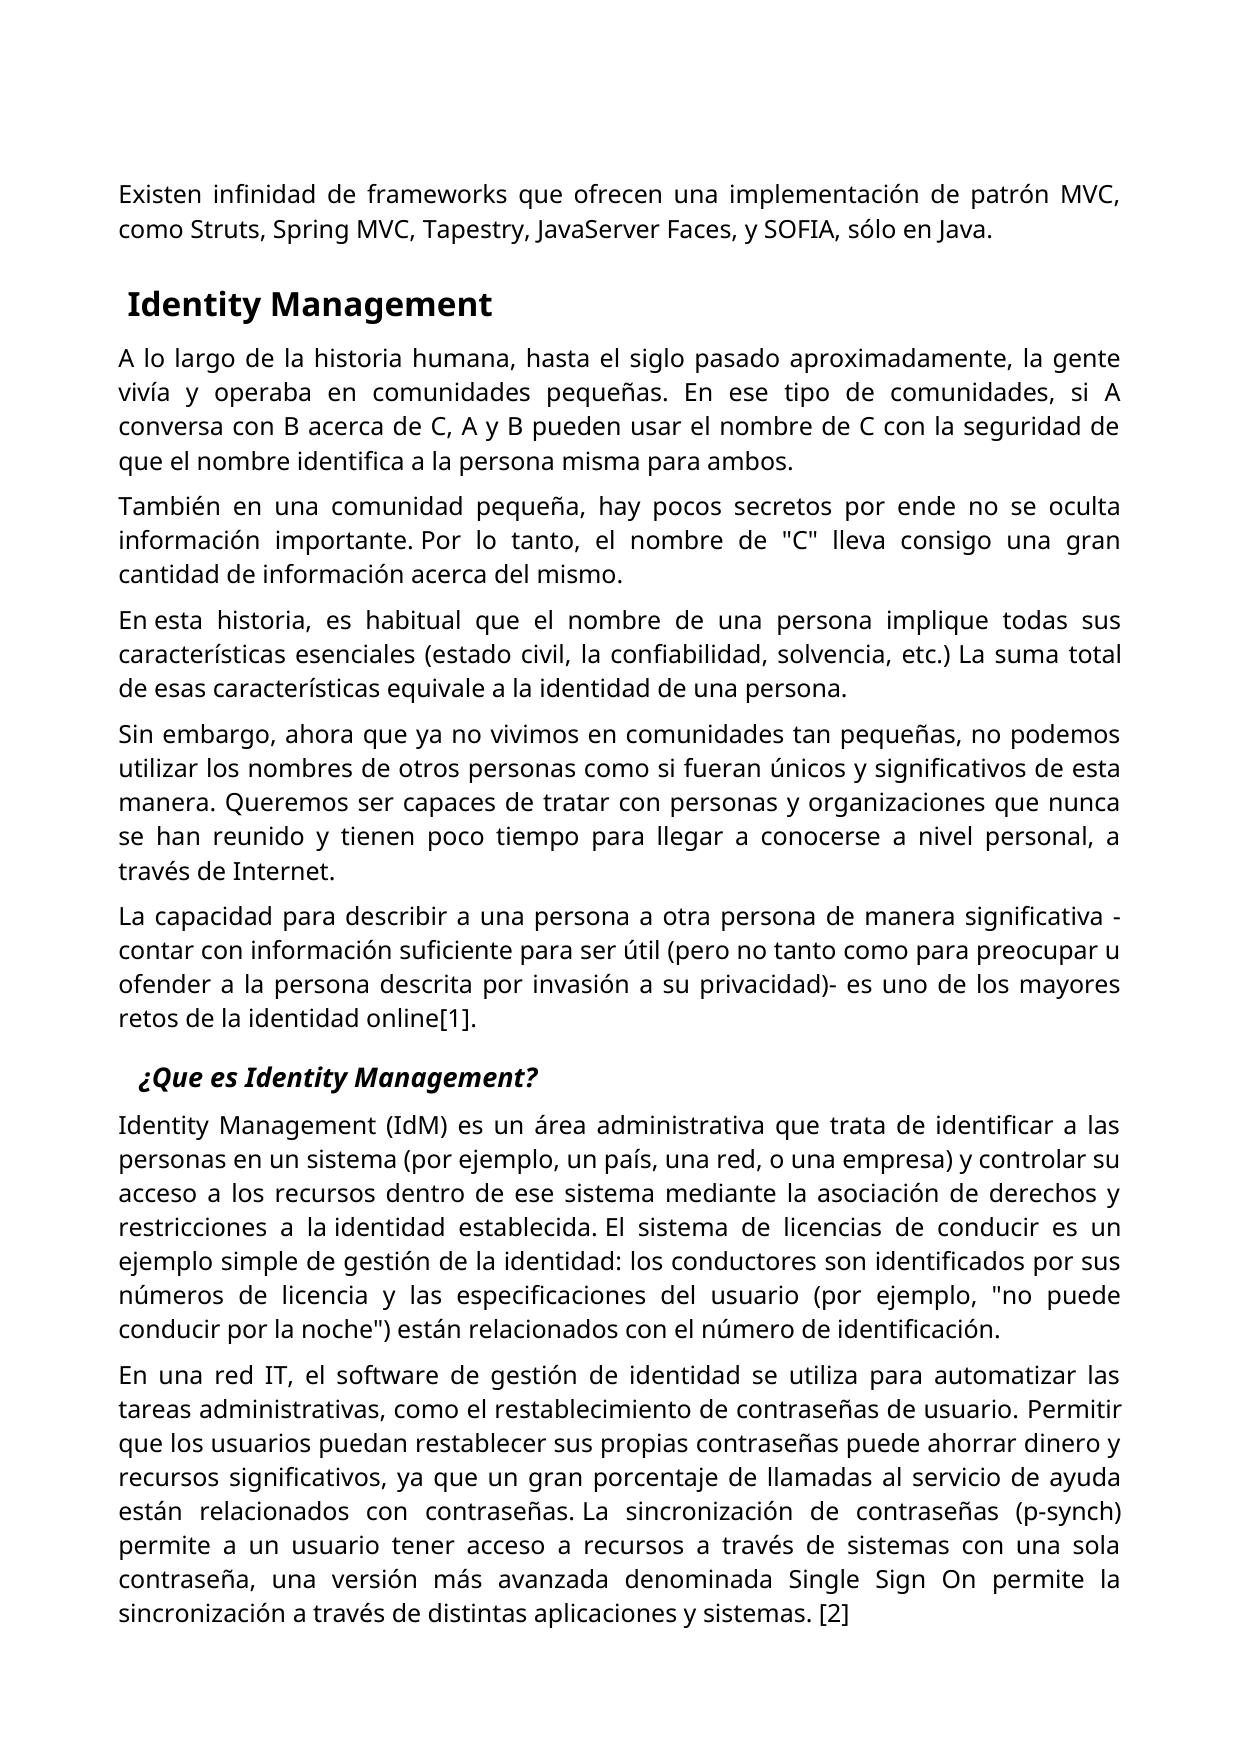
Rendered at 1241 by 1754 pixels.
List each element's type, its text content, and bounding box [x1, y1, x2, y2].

text En una red IT, el software de gestión de identidad se utiliza para automatizar las tareas administrativas, como el restablecimiento de contraseñas de usuario. Permitir que los usuarios puedan restablecer sus propias contraseñas puede ahorrar dinero y recursos significativos, ya que un gran porcentaje de llamadas al servicio de ayuda están relacionados con contraseñas. La sincronización de contraseñas (p-synch) permite a un usuario tener acceso a recursos a través de sistemas con una sola contraseña, una versión más avanzada denominada Single Sign On permite la sincronización a través de distintas aplicaciones y sistemas. [2] [118, 1358, 1122, 1630]
subtitle ¿Que es Identity Management? [547, 1059, 1122, 1096]
text La capacidad para describir a una persona a otra persona de manera significativa -contar con información suficiente para ser útil (pero no tanto como para preocupar u ofender a la persona descrita por invasión a su privacidad)- es uno de los mayores retos de la identidad online[1]. [118, 899, 1122, 1035]
text En esta historia, es habitual que el nombre de una persona implique todas sus características esenciales (estado civil, la confiabilidad, solvencia, etc.) La suma total de esas características equivale a la identidad de una persona. [118, 603, 1122, 705]
text Sin embargo, ahora que ya no vivimos en comunidades tan pequeñas, no podemos utilizar los nombres de otros personas como si fueran únicos y significativos de esta manera. Queremos ser capaces de tratar con personas y organizaciones que nunca se han reunido y tienen poco tiempo para llegar a conocerse a nivel personal, a través de Internet. [118, 717, 1122, 887]
text Existen infinidad de frameworks que ofrecen una implementación de patrón MVC, como Struts, Spring MVC, Tapestry, JavaServer Faces, y SOFIA, sólo en Java. [994, 211, 1122, 245]
subtitle Identity Management [502, 281, 1113, 326]
text A lo largo de la historia humana, hasta el siglo pasado aproximadamente, la gente vivía y operaba en comunidades pequeñas. En ese tipo de comunidades, si A conversa con B acerca de C, A y B pueden usar el nombre de C con la seguridad de que el nombre identifica a la persona misma para ambos. [118, 341, 1122, 477]
text También en una comunidad pequeña, hay pocos secretos por ende no se oculta información importante. Por lo tanto, el nombre de "C" lleva consigo una gran cantidad de información acerca del mismo. [630, 557, 1122, 591]
text También en una comunidad pequeña, hay pocos secretos por ende no se oculta información importante. Por lo tanto, el nombre de "C" lleva consigo una gran cantidad de información acerca del mismo. [118, 489, 1122, 557]
text Identity Management (IdM) es un área administrativa que trata de identificar a las personas en un sistema (por ejemplo, un país, una red, o una empresa) y controlar su acceso a los recursos dentro de ese sistema mediante la asociación de derechos y restricciones a la identidad establecida. El sistema de licencias de conducir es un ejemplo simple de gestión de la identidad: los conductores son identificados por sus números de licencia y las especificaciones del usuario (por ejemplo, "no puede conducir por la noche") están relacionados con el número de identificación. [118, 1107, 1122, 1346]
